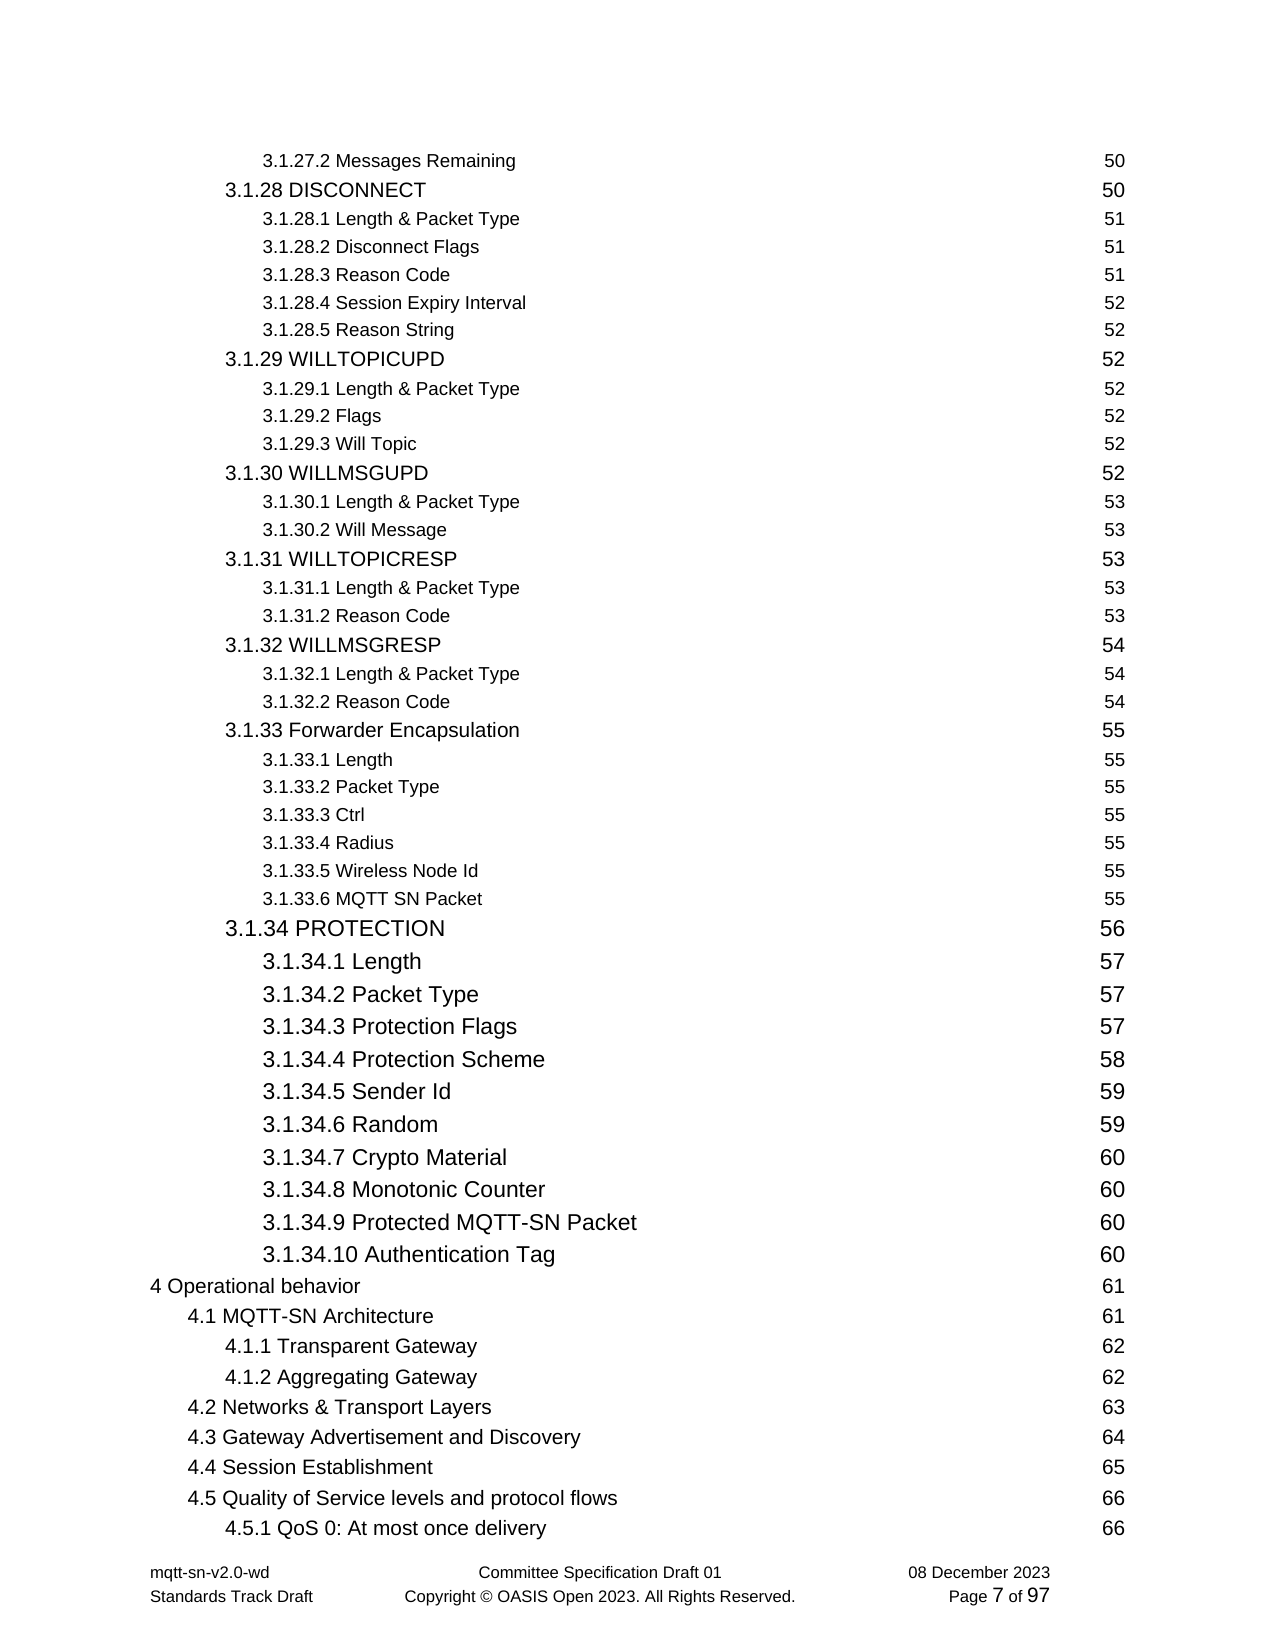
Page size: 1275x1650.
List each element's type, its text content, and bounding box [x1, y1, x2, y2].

text 3.1.28.4 Session Expiry Interval 52 [262, 291, 1125, 313]
text 4.1.1 Transparent Gateway 62 [225, 1334, 1125, 1358]
text 3.1.34.2 Packet Type 57 [262, 981, 1125, 1007]
text 3.1.28.2 Disconnect Flags 51 [262, 236, 1125, 257]
text 4.4 Session Establishment 65 [187, 1455, 1125, 1479]
text 3.1.32 WILLMSGRESP 54 [225, 632, 1125, 656]
text 4.5 Quality of Service levels and protocol flows 66 [187, 1485, 1125, 1509]
text 4.1 MQTT-SN Architecture 61 [187, 1304, 1125, 1328]
text 3.1.29.2 Flags 52 [262, 405, 1125, 427]
text 3.1.31.1 Length & Packet Type 53 [262, 577, 1125, 598]
text 3.1.34.7 Crypto Material 60 [262, 1143, 1125, 1170]
text 3.1.34.3 Protection Flags 57 [262, 1013, 1125, 1039]
text 3.1.33.6 MQTT SN Packet 55 [262, 887, 1125, 909]
text 3.1.34.6 Random 59 [262, 1111, 1125, 1137]
text 3.1.33.5 Wireless Node Id 55 [262, 860, 1125, 881]
text 3.1.34.10 Authentication Tag 60 [262, 1241, 1125, 1268]
text 3.1.30.2 Will Message 53 [262, 519, 1125, 540]
text 4.2 Networks & Transport Layers 63 [187, 1395, 1125, 1419]
text 3.1.34.8 Monotonic Counter 60 [262, 1176, 1125, 1202]
text 3.1.29.3 Will Topic 52 [262, 433, 1125, 454]
text 3.1.34.5 Sender Id 59 [262, 1078, 1125, 1105]
text 3.1.31.2 Reason Code 53 [262, 604, 1125, 626]
text 3.1.34 PROTECTION 56 [225, 915, 1125, 942]
text 4 Operational behavior 61 [150, 1274, 1125, 1298]
text 3.1.33.1 Length 55 [262, 748, 1125, 770]
text 3.1.30 WILLMSGUPD 52 [225, 461, 1125, 485]
text 3.1.27.2 Messages Remaining 50 [262, 150, 1125, 172]
text 3.1.29 WILLTOPICUPD 52 [225, 347, 1125, 371]
text 3.1.33.3 Ctrl 55 [262, 804, 1125, 826]
text 3.1.28 DISCONNECT 50 [225, 178, 1125, 202]
text 4.1.2 Aggregating Gateway 62 [225, 1364, 1125, 1388]
text 3.1.31 WILLTOPICRESP 53 [225, 547, 1125, 571]
text 4.3 Gateway Advertisement and Discovery 64 [187, 1425, 1125, 1449]
text 3.1.32.1 Length & Packet Type 54 [262, 663, 1125, 684]
text 3.1.33.4 Radius 55 [262, 832, 1125, 853]
text 4.5.1 QoS 0: At most once delivery 66 [225, 1516, 1125, 1539]
text 3.1.29.1 Length & Packet Type 52 [262, 377, 1125, 399]
text 3.1.28.3 Reason Code 51 [262, 264, 1125, 285]
text 3.1.30.1 Length & Packet Type 53 [262, 491, 1125, 512]
text 3.1.34.4 Protection Scheme 58 [262, 1046, 1125, 1072]
text 3.1.32.2 Reason Code 54 [262, 690, 1125, 712]
text 3.1.34.1 Length 57 [262, 948, 1125, 974]
text 3.1.28.1 Length & Packet Type 51 [262, 208, 1125, 229]
text 3.1.34.9 Protected MQTT-SN Packet 60 [262, 1209, 1125, 1235]
text 3.1.33.2 Packet Type 55 [262, 776, 1125, 798]
text 3.1.28.5 Reason String 52 [262, 319, 1125, 341]
text 3.1.33 Forwarder Encapsulation 55 [225, 718, 1125, 742]
